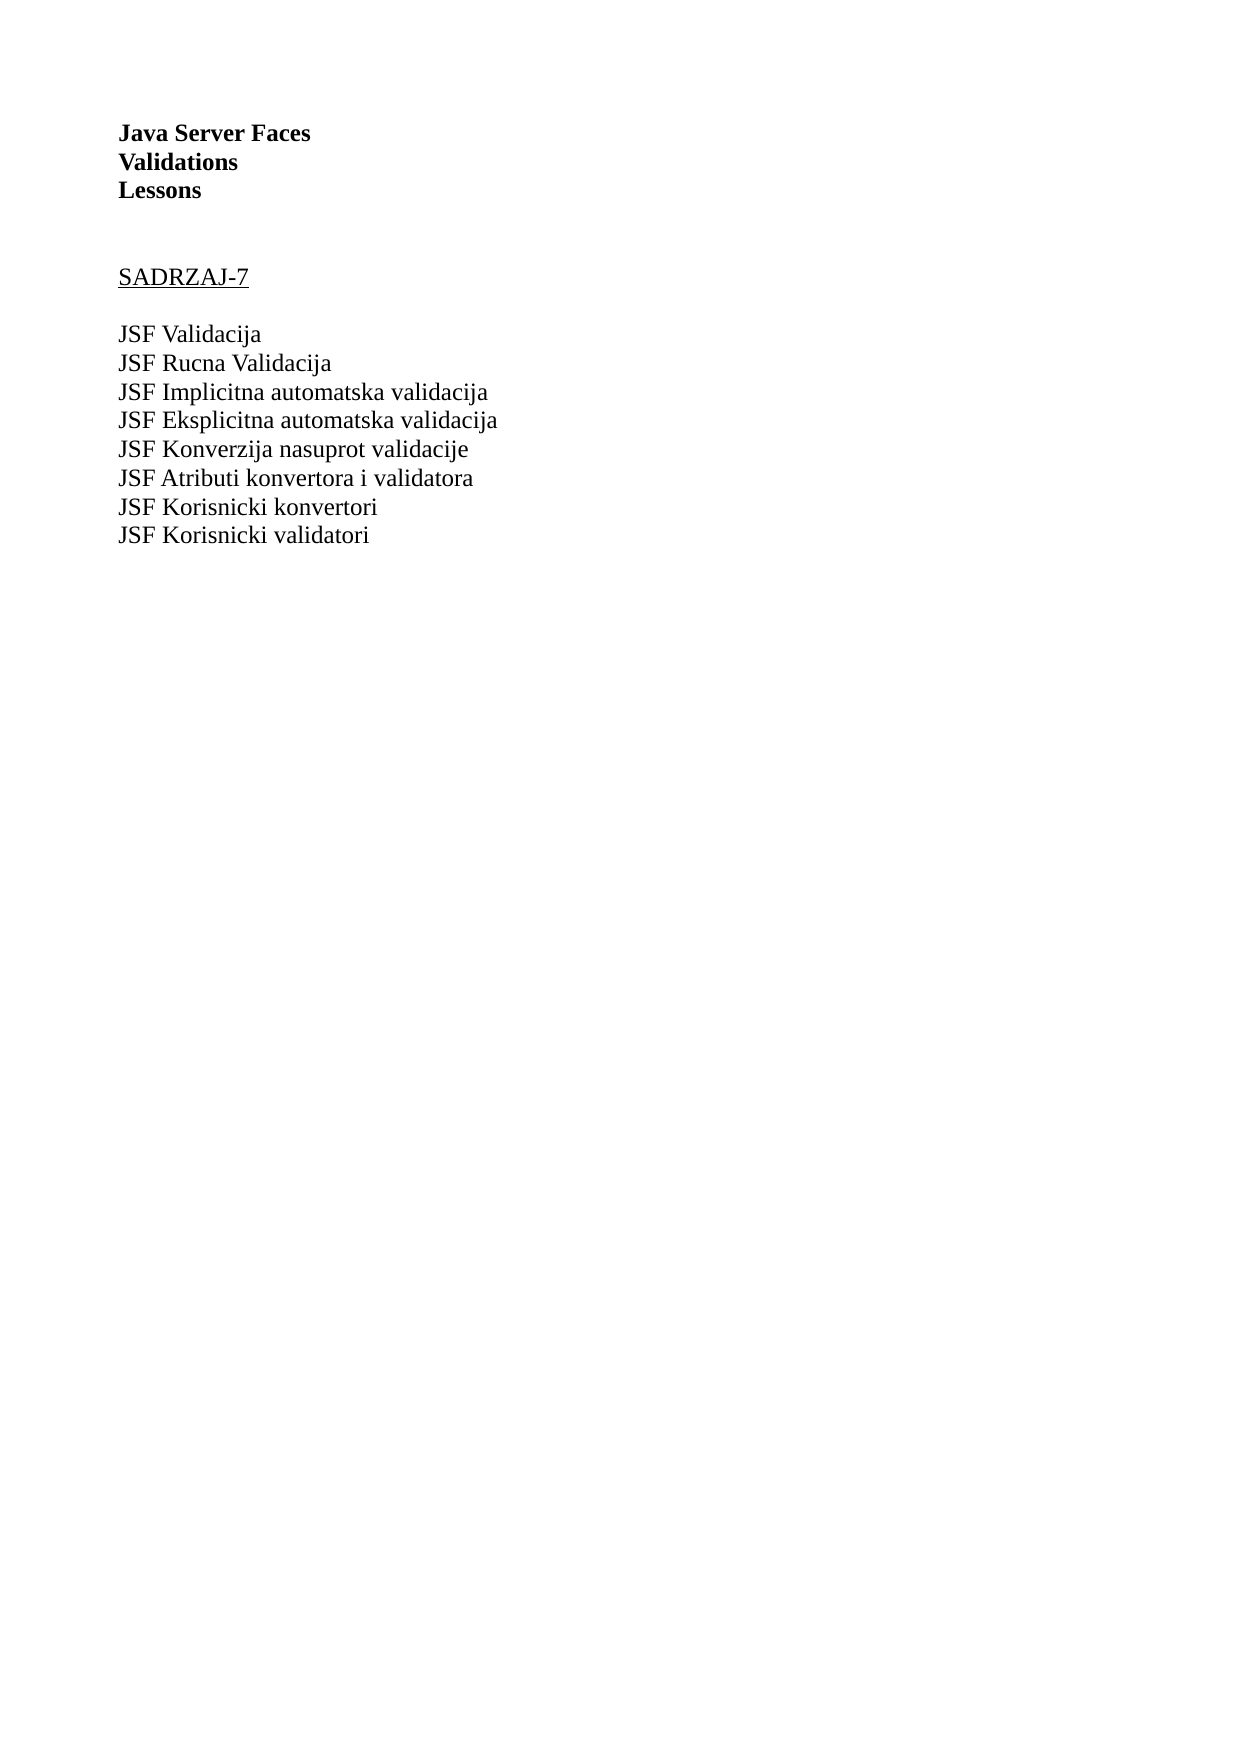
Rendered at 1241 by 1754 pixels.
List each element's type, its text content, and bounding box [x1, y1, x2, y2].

text Java Server Faces [118, 118, 1122, 147]
text JSF Korisnicki validatori [118, 521, 1122, 549]
text JSF Implicitna automatska validacija [118, 377, 1122, 406]
text Lessons [118, 176, 1122, 204]
text JSF Korisnicki konvertori [118, 492, 1122, 521]
text JSF Validacija [118, 319, 1122, 348]
text JSF Eksplicitna automatska validacija [118, 406, 1122, 434]
text SADRZAJ-7 [118, 262, 1122, 291]
text JSF Konverzija nasuprot validacije [118, 434, 1122, 463]
text JSF Rucna Validacija [118, 348, 1122, 377]
text Validations [118, 147, 1122, 176]
text JSF Atributi konvertora i validatora [118, 463, 1122, 492]
